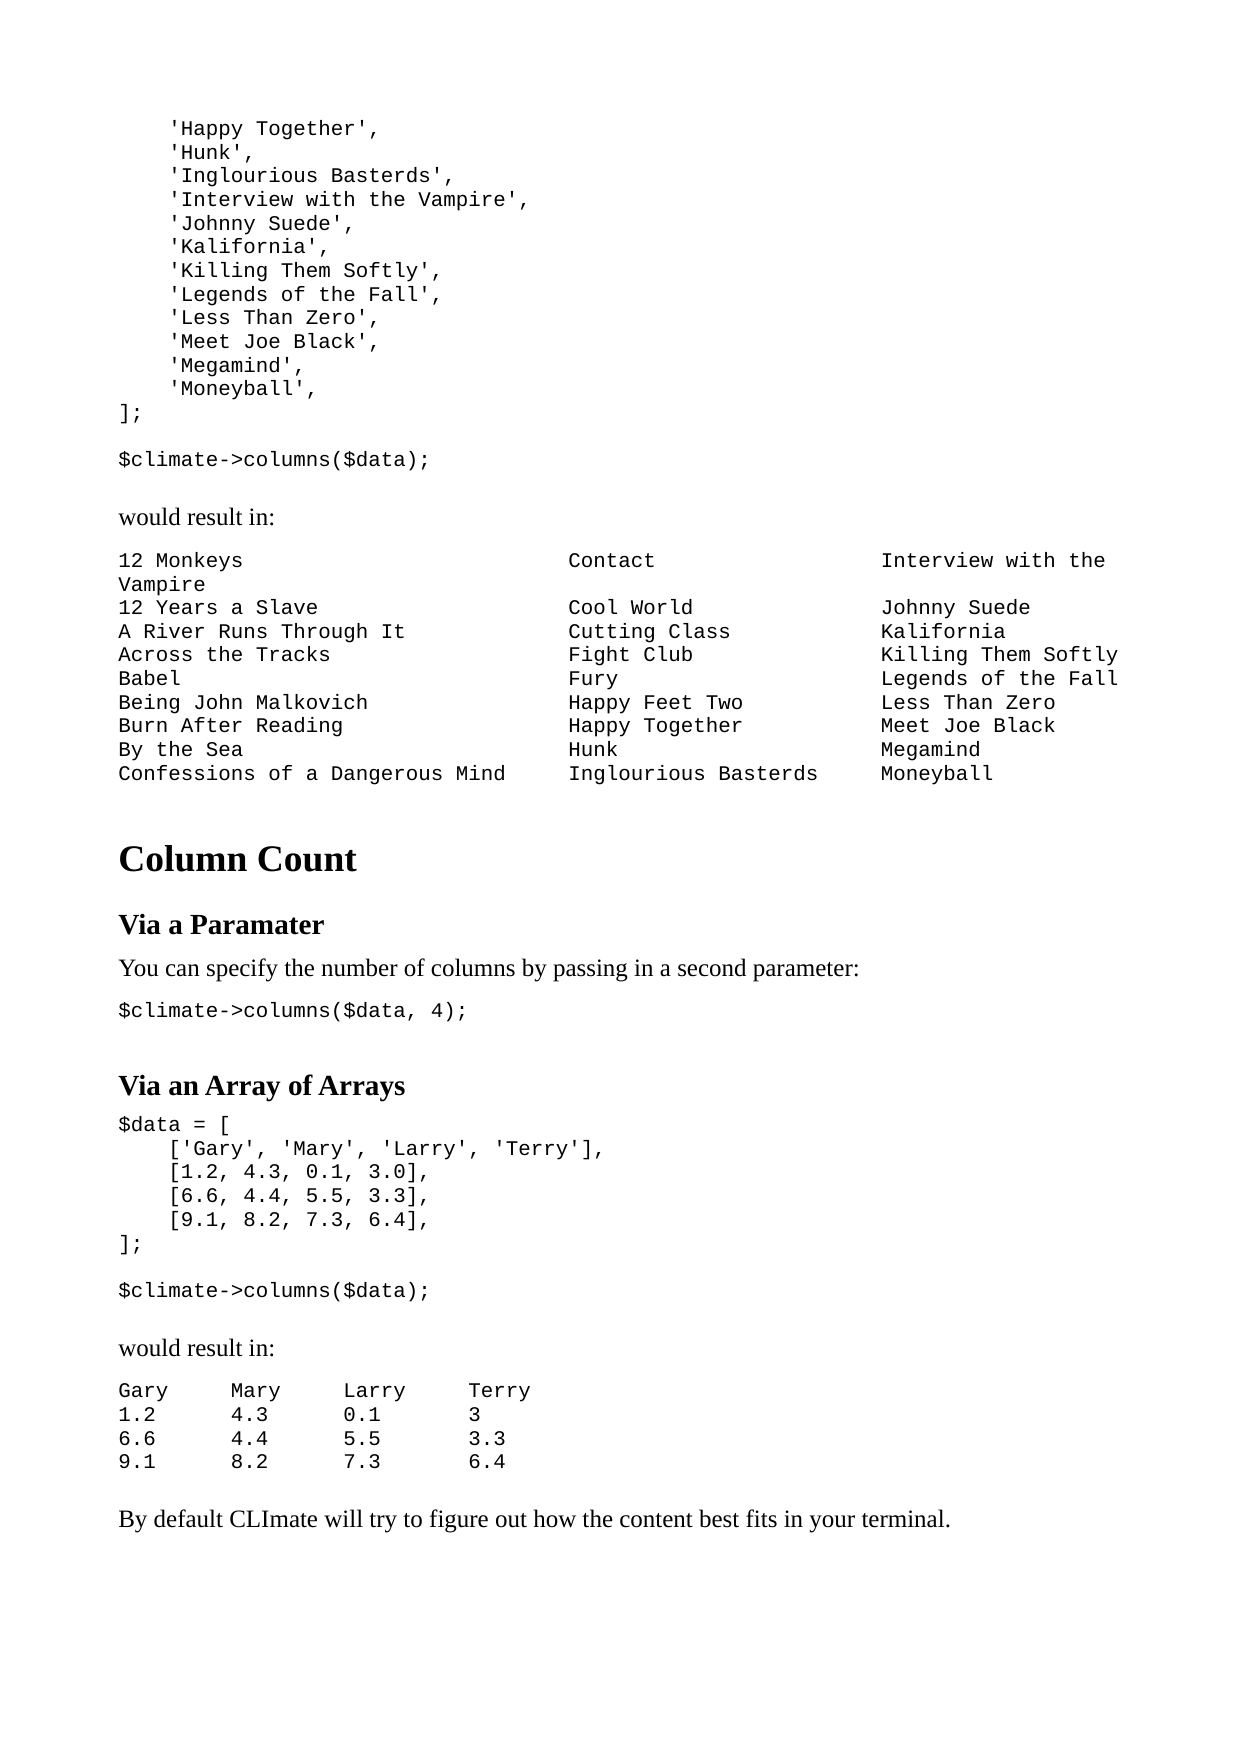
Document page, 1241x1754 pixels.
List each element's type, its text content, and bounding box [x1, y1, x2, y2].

text By the Sea Hunk Megamind [118, 739, 1122, 763]
text Being John Malkovich Happy Feet Two Less Than Zero [118, 692, 1122, 715]
text A River Runs Through It Cutting Class Kalifornia [118, 621, 1122, 644]
text 'Megamind', [118, 354, 1122, 378]
text 'Less Than Zero', [118, 307, 1122, 331]
text Across the Tracks Fight Club Killing Them Softly [118, 644, 1122, 668]
text Confessions of a Dangerous Mind Inglourious Basterds Moneyball [118, 763, 1122, 786]
text You can specify the number of columns by passing in a second parameter: [118, 953, 1122, 982]
text 'Johnny Suede', [118, 213, 1122, 236]
text 'Hunk', [118, 142, 1122, 165]
subtitle Via a Paramater [118, 907, 1122, 940]
text 'Killing Them Softly', [118, 260, 1122, 284]
text would result in: [118, 502, 1122, 531]
text ['Gary', 'Mary', 'Larry', 'Terry'], [118, 1138, 1122, 1162]
subtitle Column Count [118, 837, 1122, 880]
text 1.2 4.3 0.1 3 [118, 1404, 1122, 1428]
text 'Moneyball', [118, 378, 1122, 402]
text 'Kalifornia', [118, 236, 1122, 260]
text ]; [118, 402, 1122, 426]
text [9.1, 8.2, 7.3, 6.4], [118, 1209, 1122, 1232]
text Babel Fury Legends of the Fall [118, 668, 1122, 692]
text 6.6 4.4 5.5 3.3 [118, 1428, 1122, 1451]
text 9.1 8.2 7.3 6.4 [118, 1451, 1122, 1475]
text 'Interview with the Vampire', [118, 189, 1122, 213]
text [1.2, 4.3, 0.1, 3.0], [118, 1162, 1122, 1185]
text $climate->columns($data); [118, 1280, 1122, 1303]
text 'Happy Together', [118, 118, 1122, 142]
text 'Meet Joe Black', [118, 331, 1122, 354]
text Burn After Reading Happy Together Meet Joe Black [118, 715, 1122, 739]
text 12 Monkeys Contact Interview with the Vampire [118, 550, 1122, 597]
text By default CLImate will try to figure out how the content best fits in your terminal. [118, 1504, 1122, 1533]
text $climate->columns($data); [118, 449, 1122, 473]
text would result in: [118, 1333, 1122, 1362]
subtitle Via an Array of Arrays [118, 1068, 1122, 1102]
text 12 Years a Slave Cool World Johnny Suede [118, 597, 1122, 621]
text Gary Mary Larry Terry [118, 1381, 1122, 1404]
text ]; [118, 1232, 1122, 1256]
text [6.6, 4.4, 5.5, 3.3], [118, 1185, 1122, 1209]
text $climate->columns($data, 4); [118, 1001, 1122, 1024]
text $data = [ [118, 1114, 1122, 1138]
text 'Inglourious Basterds', [118, 165, 1122, 189]
text 'Legends of the Fall', [118, 284, 1122, 307]
